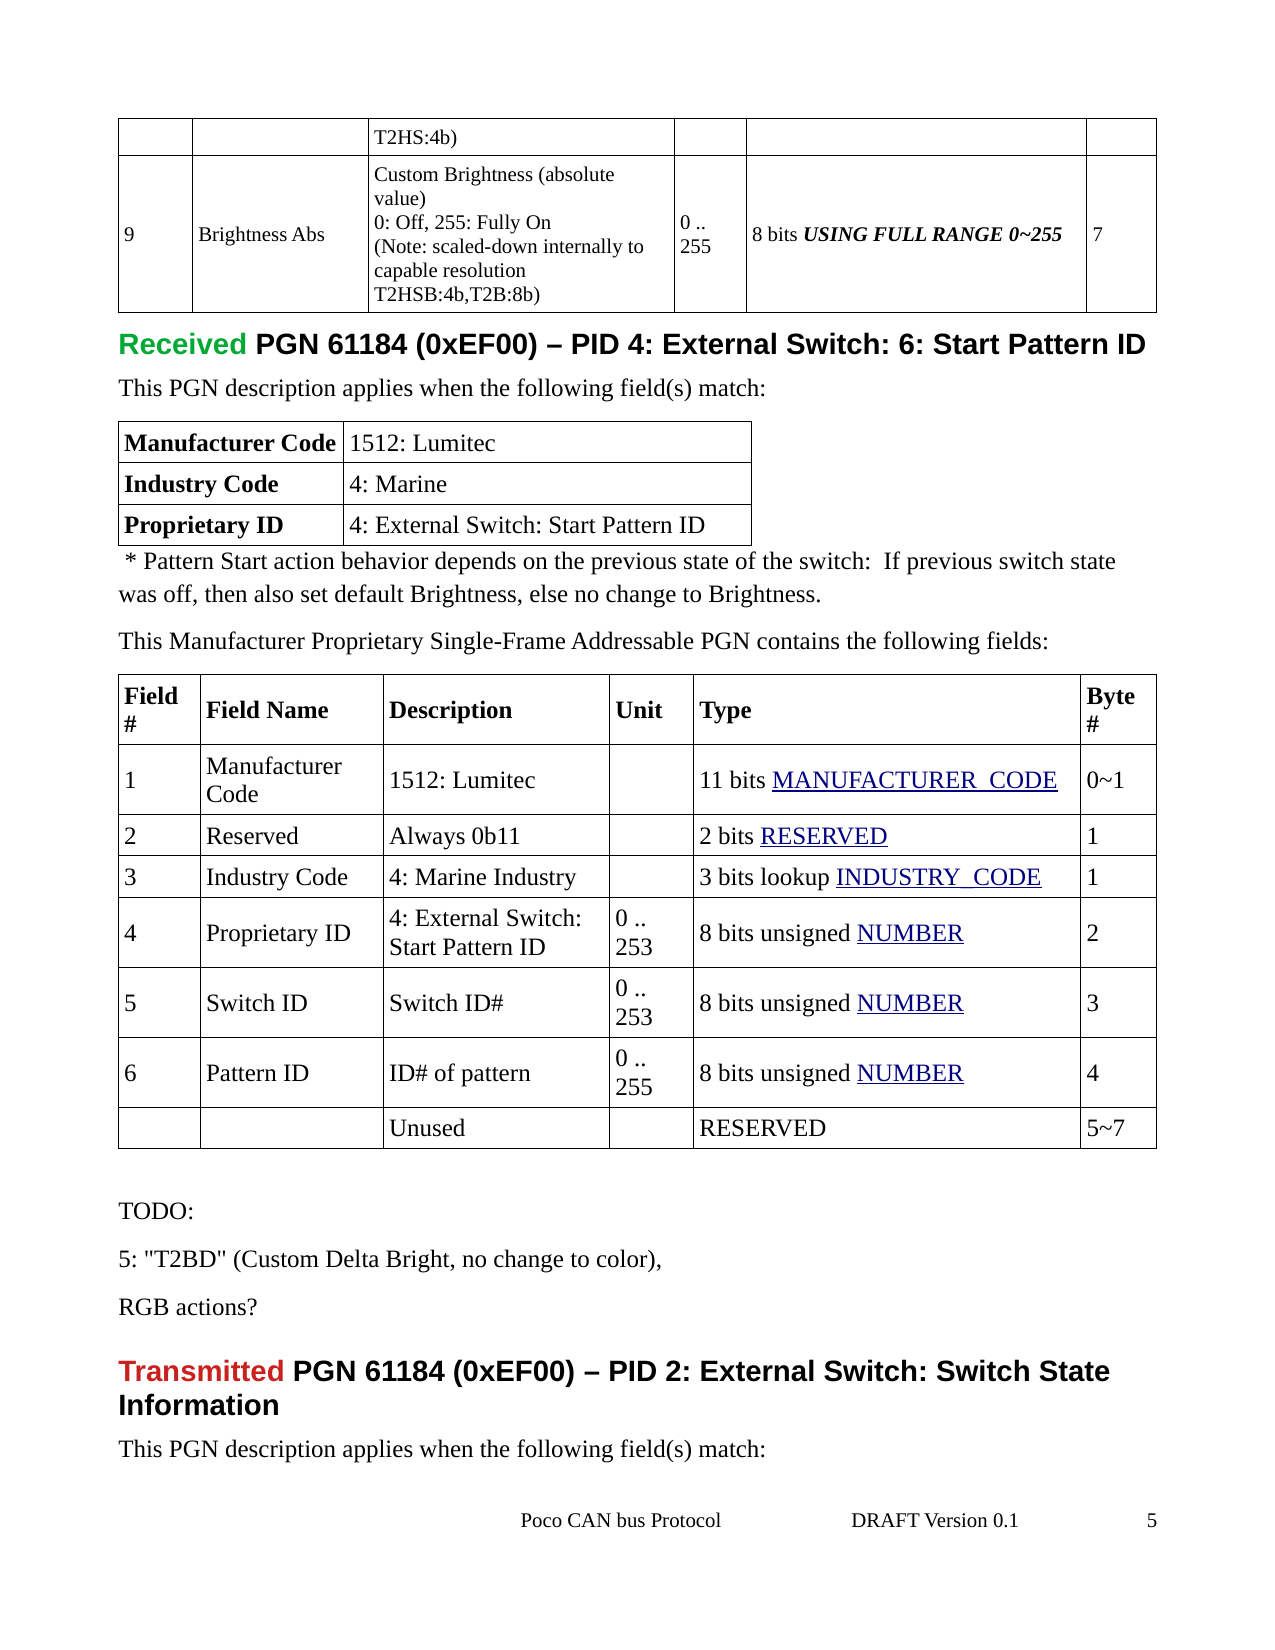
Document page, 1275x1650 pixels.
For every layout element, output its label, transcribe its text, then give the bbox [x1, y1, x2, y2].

table_cell 4 [1081, 1038, 1156, 1107]
table_cell Brightness Abs [193, 156, 368, 312]
table_cell 3 [1081, 968, 1156, 1037]
table_cell 0 .. 255 [675, 156, 746, 312]
table_cell Always 0b11 [384, 815, 609, 855]
table_cell Industry Code [119, 463, 343, 503]
table_cell 4: External Switch: Start Pattern ID [344, 505, 751, 545]
table_cell 8 bits unsigned NUMBER [694, 968, 1080, 1037]
table_cell RESERVED [694, 1108, 1080, 1148]
table_cell T2HS:4b) [369, 119, 674, 155]
table_cell Pattern ID [201, 1038, 383, 1107]
table_cell 2 [1081, 898, 1156, 967]
table_cell Manufacturer Code [201, 745, 383, 814]
table_cell Unused [384, 1108, 609, 1148]
table_cell 4 [119, 898, 200, 967]
table_cell 6 [119, 1038, 200, 1107]
table_cell [675, 119, 746, 155]
table_cell 5~7 [1081, 1108, 1156, 1148]
table_cell Proprietary ID [119, 505, 343, 545]
table_cell 7 [1087, 156, 1156, 312]
table_cell [201, 1108, 383, 1148]
table_cell 3 [119, 856, 200, 897]
table_cell 2 [119, 815, 200, 855]
table_cell Proprietary ID [201, 898, 383, 967]
table_cell [610, 815, 693, 855]
table_cell Reserved [201, 815, 383, 855]
table_cell [1087, 119, 1156, 155]
table_cell [610, 745, 693, 814]
table_cell 9 [119, 156, 192, 312]
table_header Byte # [1081, 675, 1156, 744]
text 5: "T2BD" (Custom Delta Bright, no change to color), [118, 1244, 1157, 1273]
table_header Unit [610, 675, 693, 744]
table_cell 4: External Switch: Start Pattern ID [384, 898, 609, 967]
table_cell 1 [119, 745, 200, 814]
table_cell [119, 119, 192, 155]
table_cell 8 bits unsigned NUMBER [694, 1038, 1080, 1107]
text * Pattern Start action behavior depends on the previous state of the switch: If previous switch state was off, then also set default Brightness, else no change to Brightness. [118, 546, 1157, 608]
text RGB actions? [118, 1292, 1157, 1320]
table_header Field Name [201, 675, 383, 744]
text This Manufacturer Proprietary Single-Frame Addressable PGN contains the following fields: [118, 626, 1157, 655]
text This PGN description applies when the following field(s) match: [118, 373, 1157, 402]
table_cell 5 [119, 968, 200, 1037]
table_header Description [384, 675, 609, 744]
table_cell 11 bits MANUFACTURER_CODE [694, 745, 1080, 814]
table_cell 8 bits unsigned NUMBER [694, 898, 1080, 967]
table_cell 4: Marine [344, 463, 751, 503]
table_cell [610, 856, 693, 897]
table_cell ID# of pattern [384, 1038, 609, 1107]
table_cell [193, 119, 368, 155]
table_cell Switch ID# [384, 968, 609, 1037]
table_header 1512: Lumitec [344, 422, 751, 462]
table_header Field # [119, 675, 200, 744]
table_cell 1 [1081, 856, 1156, 897]
table_cell [747, 119, 1086, 155]
table_cell 1 [1081, 815, 1156, 855]
table_cell Switch ID [201, 968, 383, 1037]
table_cell Custom Brightness (absolute value) 0: Off, 255: Fully On (Note: scaled-down internally to capable resolution T2HSB:4b,T2B:8b) [369, 156, 674, 312]
subtitle Received PGN 61184 (0xEF00) – PID 4: External Switch: 6: Start Pattern ID [118, 327, 1157, 361]
table_cell 0~1 [1081, 745, 1156, 814]
table_cell 1512: Lumitec [384, 745, 609, 814]
subtitle Transmitted PGN 61184 (0xEF00) – PID 2: External Switch: Switch State Information [118, 1354, 1157, 1421]
table_cell 4: Marine Industry [384, 856, 609, 897]
table_cell Industry Code [201, 856, 383, 897]
table_cell 8 bits USING FULL RANGE 0~255 [747, 156, 1086, 312]
table_header Type [694, 675, 1080, 744]
table_cell 0 .. 255 [610, 1038, 693, 1107]
table_cell [610, 1108, 693, 1148]
table_cell [119, 1108, 200, 1148]
table_cell 3 bits lookup INDUSTRY_CODE [694, 856, 1080, 897]
table_cell 2 bits RESERVED [694, 815, 1080, 855]
text TODO: [118, 1196, 1157, 1225]
table_header Manufacturer Code [119, 422, 343, 462]
table_cell 0 .. 253 [610, 968, 693, 1037]
text This PGN description applies when the following field(s) match: [118, 1434, 1157, 1463]
table_cell 0 .. 253 [610, 898, 693, 967]
